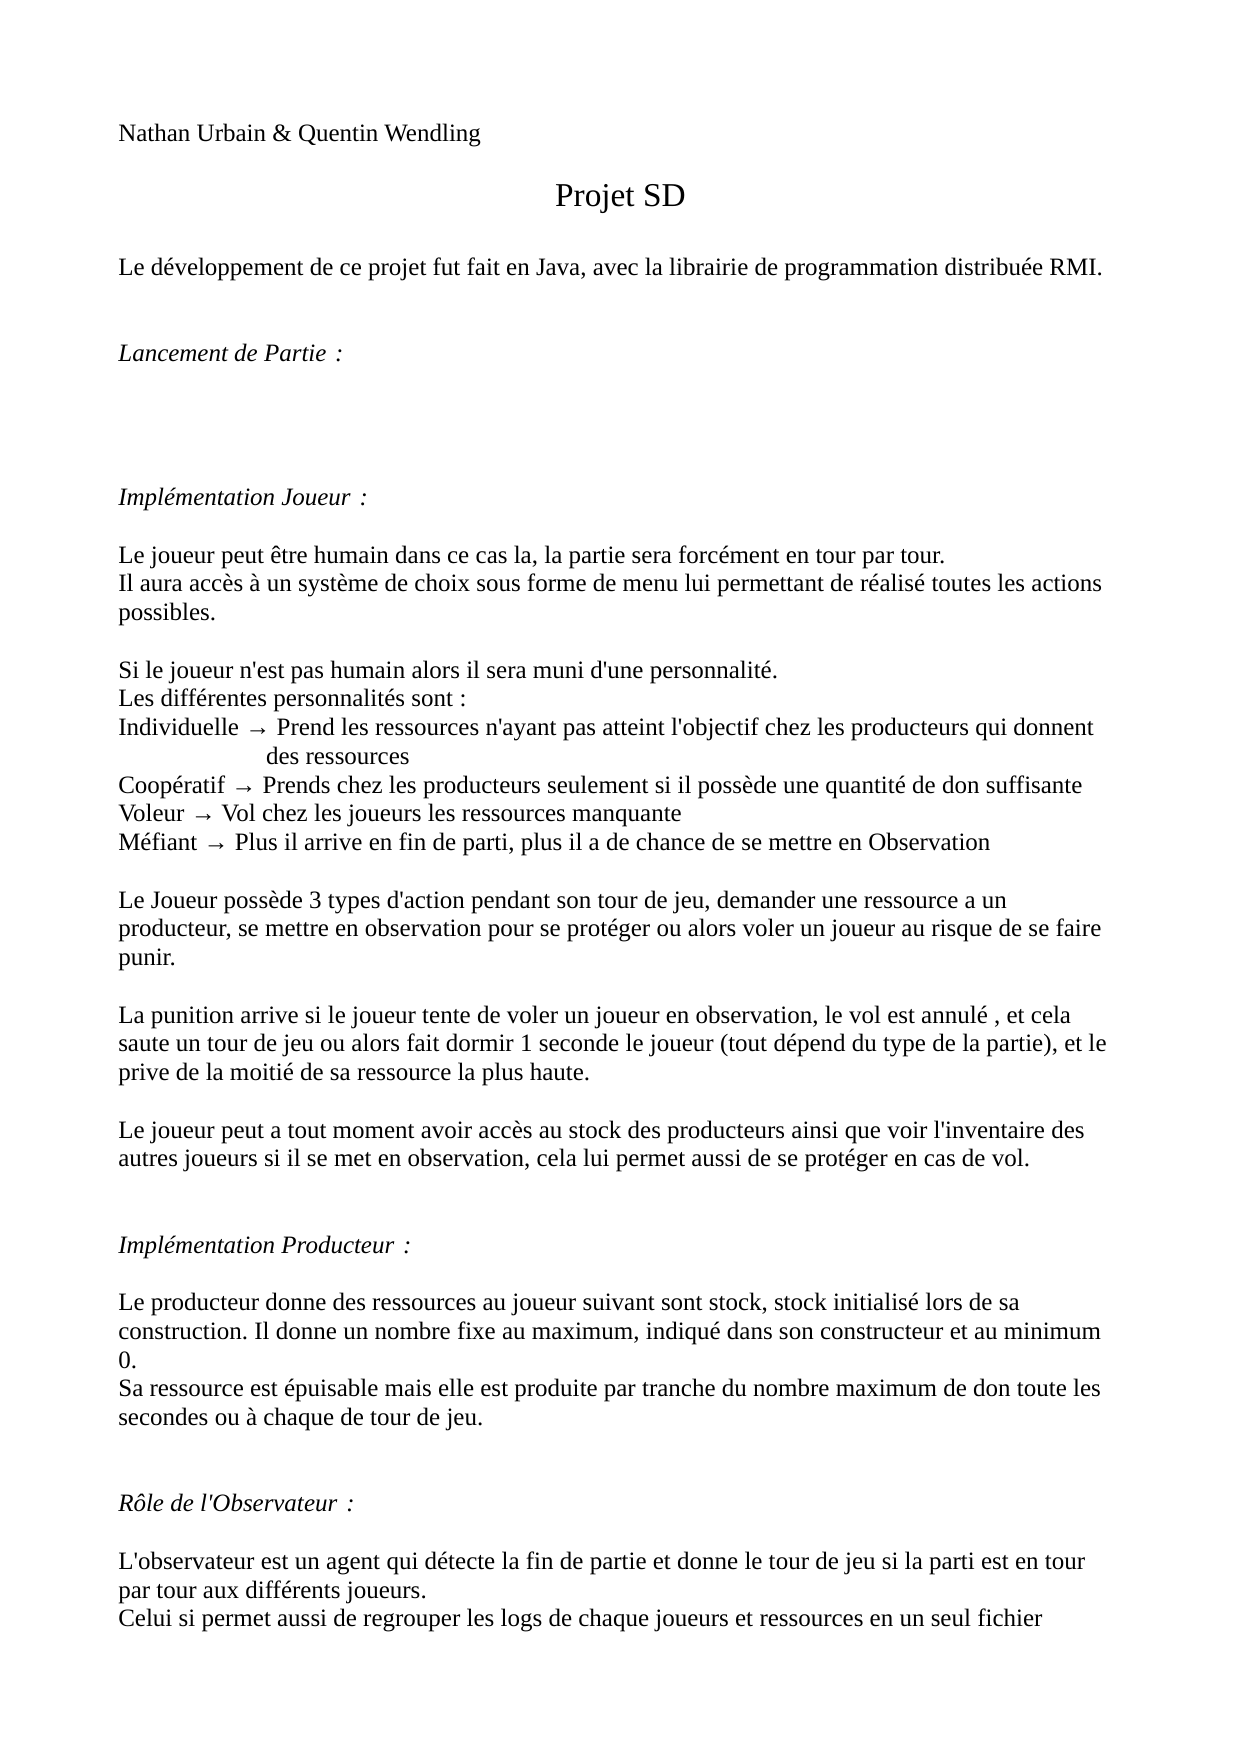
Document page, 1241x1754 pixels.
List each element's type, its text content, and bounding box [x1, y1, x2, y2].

text Le joueur peut être humain dans ce cas la, la partie sera forcément en tour par tour. [118, 540, 1122, 568]
text Implémentation Producteur : [118, 1230, 1122, 1258]
text Individuelle → Prend les ressources n'ayant pas atteint l'objectif chez les producteurs qui donnent des ressources [118, 712, 1122, 770]
text La punition arrive si le joueur tente de voler un joueur en observation, le vol est annulé , et cela saute un tour de jeu ou alors fait dormir 1 seconde le joueur (tout dépend du type de la partie), et le prive de la moitié de sa ressource la plus haute. [118, 1000, 1122, 1086]
text L'observateur est un agent qui détecte la fin de partie et donne le tour de jeu si la parti est en tour par tour aux différents joueurs. [118, 1546, 1122, 1603]
text Le développement de ce projet fut fait en Java, avec la librairie de programmation distribuée RMI. [118, 252, 1122, 281]
text Nathan Urbain & Quentin Wendling [118, 118, 1122, 147]
text Implémentation Joueur : [118, 482, 1122, 511]
text Méfiant → Plus il arrive en fin de parti, plus il a de chance de se mettre en Observation [118, 827, 1122, 856]
text Il aura accès à un système de choix sous forme de menu lui permettant de réalisé toutes les actions possibles. [118, 568, 1122, 626]
text Le producteur donne des ressources au joueur suivant sont stock, stock initialisé lors de sa construction. Il donne un nombre fixe au maximum, indiqué dans son constructeur et au minimum 0. [118, 1287, 1122, 1373]
text Projet SD [118, 176, 1122, 214]
text Coopératif → Prends chez les producteurs seulement si il possède une quantité de don suffisante [118, 770, 1122, 798]
text Celui si permet aussi de regrouper les logs de chaque joueurs et ressources en un seul fichier [118, 1603, 1122, 1632]
text Lancement de Partie : [118, 338, 1122, 367]
text Les différentes personnalités sont : [118, 683, 1122, 712]
text Si le joueur n'est pas humain alors il sera muni d'une personnalité. [118, 655, 1122, 683]
text Voleur → Vol chez les joueurs les ressources manquante [118, 798, 1122, 827]
text Le Joueur possède 3 types d'action pendant son tour de jeu, demander une ressource a un producteur, se mettre en observation pour se protéger ou alors voler un joueur au risque de se faire punir. [118, 885, 1122, 971]
text Rôle de l'Observateur : [118, 1488, 1122, 1517]
text Sa ressource est épuisable mais elle est produite par tranche du nombre maximum de don toute les secondes ou à chaque de tour de jeu. [118, 1373, 1122, 1431]
text Le joueur peut a tout moment avoir accès au stock des producteurs ainsi que voir l'inventaire des autres joueurs si il se met en observation, cela lui permet aussi de se protéger en cas de vol. [118, 1115, 1122, 1172]
